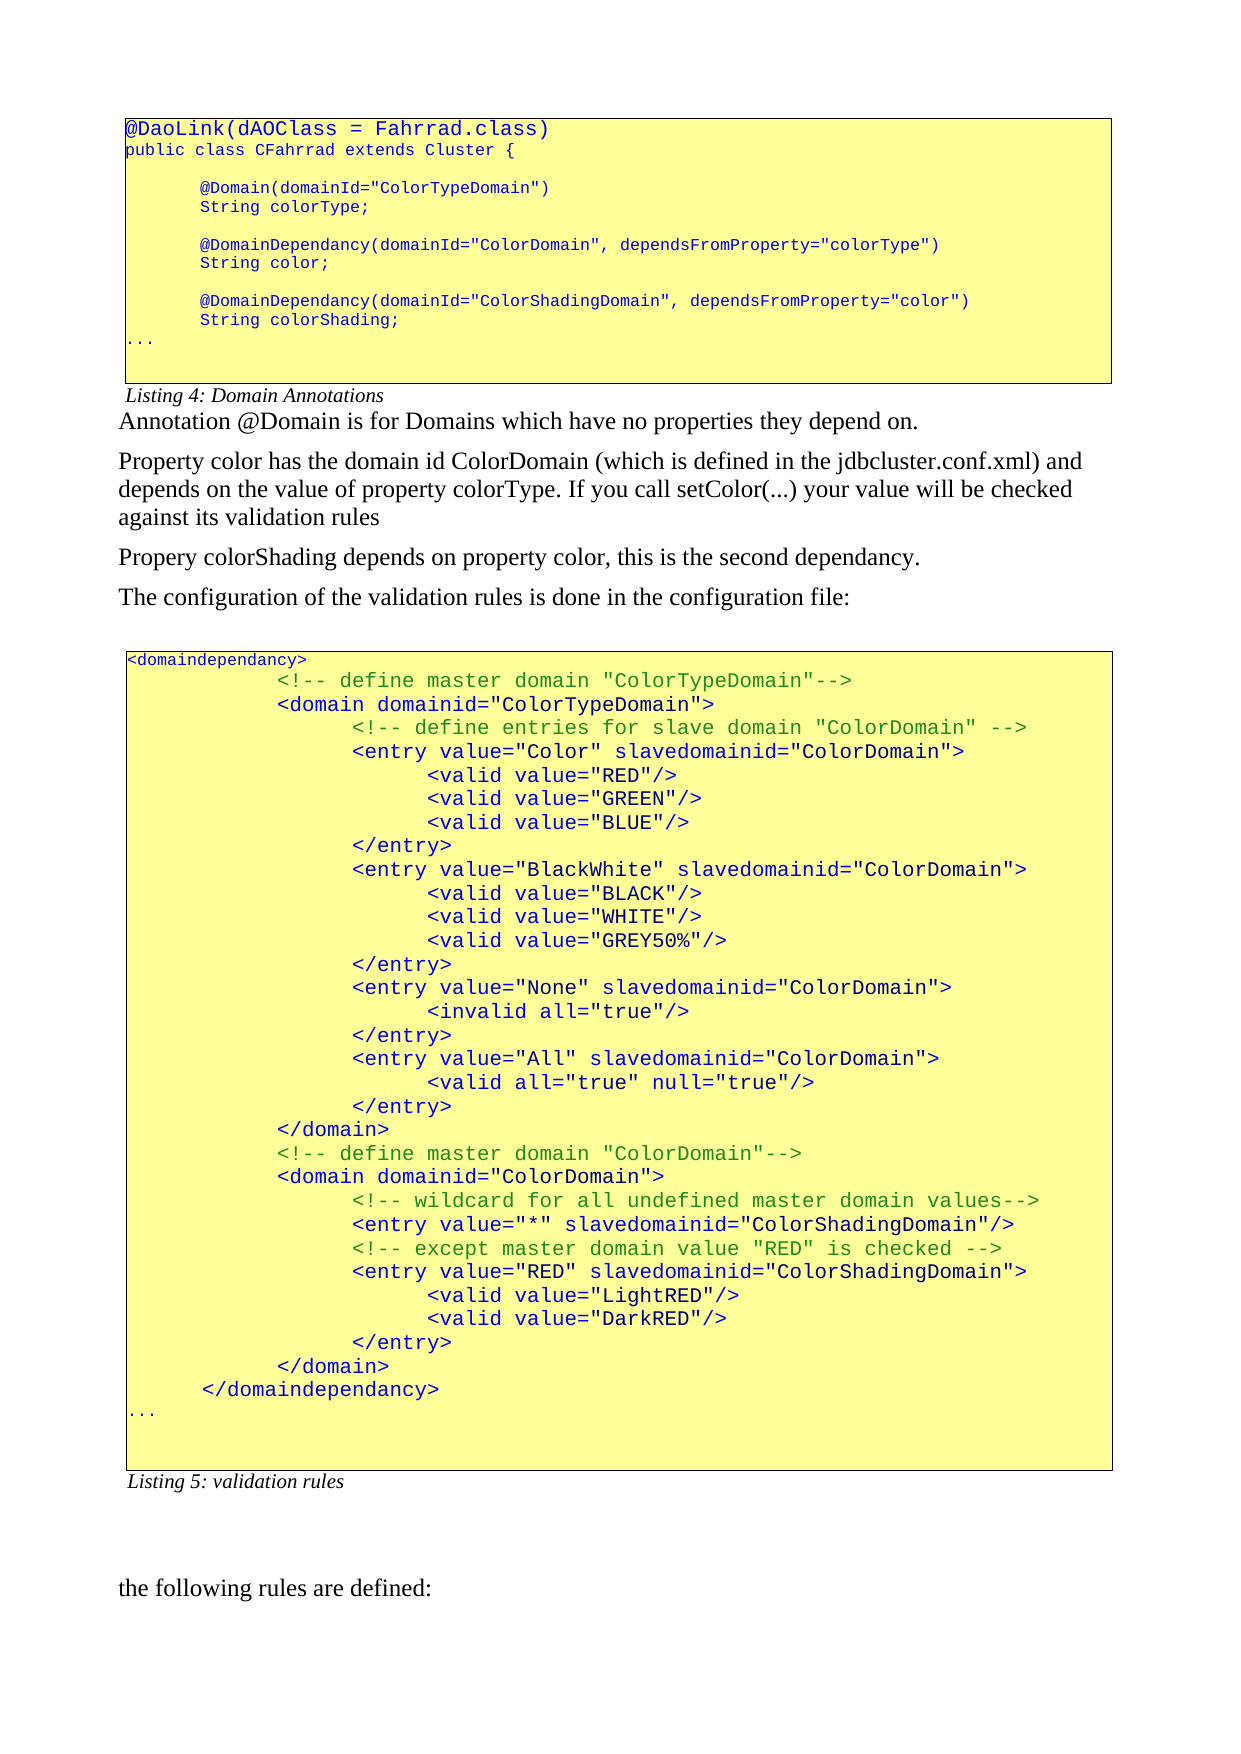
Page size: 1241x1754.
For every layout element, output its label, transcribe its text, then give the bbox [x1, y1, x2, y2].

text The configuration of the validation rules is done in the configuration file: [118, 583, 1122, 639]
list Listing 4: Domain Annotations [125, 384, 1111, 407]
text Propery colorShading depends on property color, this is the second dependancy. [118, 543, 1122, 571]
text the following rules are defined: [118, 1574, 1122, 1601]
text Annotation @Domain is for Domains which have no properties they depend on. [118, 118, 1122, 435]
text Property color has the domain id ColorDomain (which is defined in the jdbcluster.conf.xml) and depends on the value of property colorType. If you call setColor(...) your value will be checked against its validation rules [118, 447, 1122, 531]
list Listing 5: validation rules [127, 1471, 1113, 1493]
